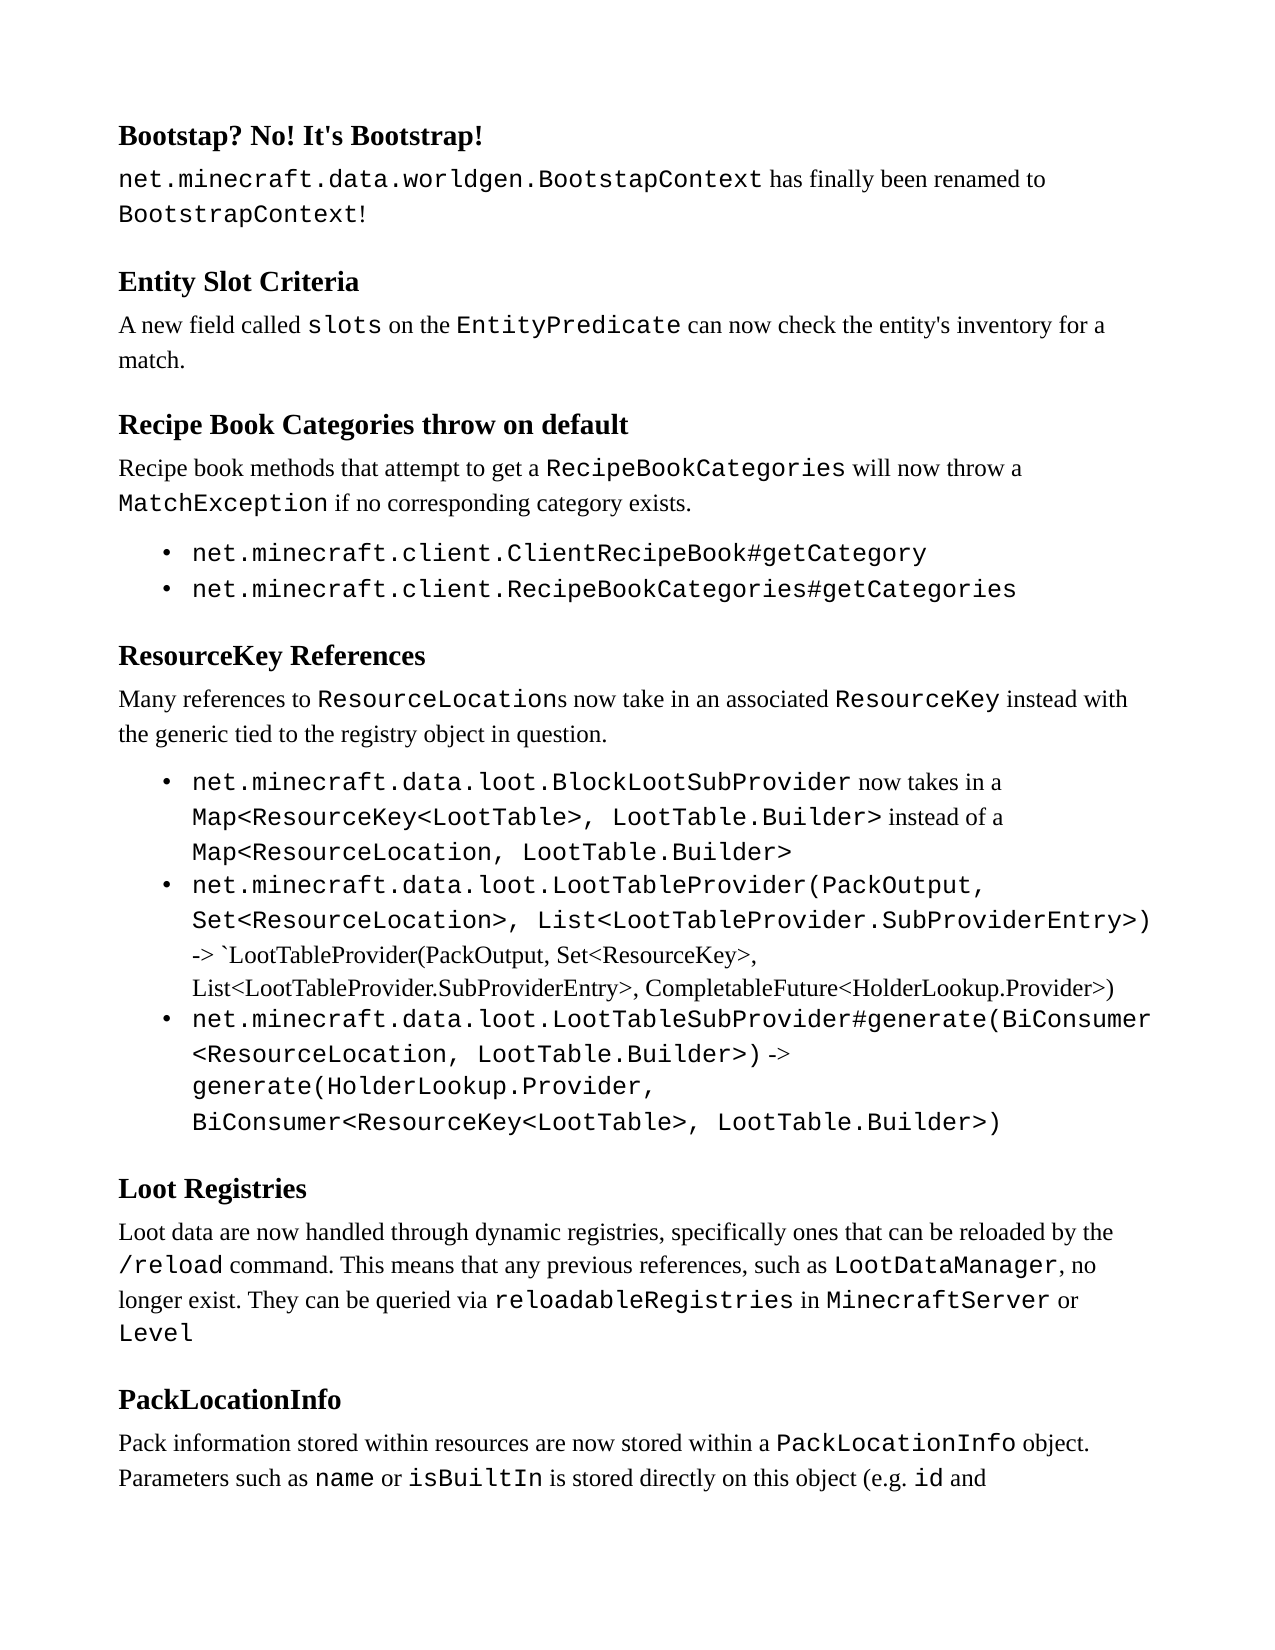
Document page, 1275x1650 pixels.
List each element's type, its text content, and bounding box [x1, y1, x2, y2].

list net.minecraft.data.loot.LootTableSubProvider#generate(BiConsumer<ResourceLocation, LootTable.Builder>) -> generate(HolderLookup.Provider, BiConsumer<ResourceKey<LootTable>, LootTable.Builder>) [162, 1006, 1157, 1137]
text Pack information stored within resources are now stored within a PackLocationInfo object. Parameters such as name or isBuiltIn is stored directly on this object (e.g. id and [118, 1428, 1157, 1494]
list net.minecraft.client.ClientRecipeBook#getCategory [162, 538, 1157, 569]
text Loot data are now handled through dynamic registries, specifically ones that can be reloaded by the /reload command. This means that any previous references, such as LootDataManager, no longer exist. They can be queried via reloadableRegistries in MinecraftServer or Level [118, 1217, 1157, 1349]
text A new field called slots on the EntityPredicate can now check the entity's inventory for a match. [118, 310, 1157, 374]
text net.minecraft.data.worldgen.BootstapContext has finally been renamed to BootstrapContext! [118, 164, 1157, 230]
list net.minecraft.data.loot.BlockLootSubProvider now takes in a Map<ResourceKey<LootTable>, LootTable.Builder> instead of a Map<ResourceLocation, LootTable.Builder> [162, 767, 1157, 868]
subtitle Loot Registries [118, 1171, 1157, 1205]
list net.minecraft.data.loot.LootTableProvider(PackOutput, Set<ResourceLocation>, List<LootTableProvider.SubProviderEntry>) -> `LootTableProvider(PackOutput, Set<ResourceKey>, List<LootTableProvider.SubProviderEntry>, CompletableFuture<HolderLookup.Provider>) [162, 873, 1157, 1002]
subtitle PackLocationInfo [118, 1382, 1157, 1416]
subtitle Entity Slot Criteria [118, 264, 1157, 297]
text Many references to ResourceLocations now take in an associated ResourceKey instead with the generic tied to the registry object in question. [118, 684, 1157, 748]
subtitle Bootstap? No! It's Bootstrap! [118, 118, 1157, 152]
text Recipe book methods that attempt to get a RecipeBookCategories will now throw a MatchException if no corresponding category exists. [118, 453, 1157, 519]
subtitle Recipe Book Categories throw on default [118, 407, 1157, 441]
subtitle ResourceKey References [118, 638, 1157, 672]
list net.minecraft.client.RecipeBookCategories#getCategories [162, 574, 1157, 604]
